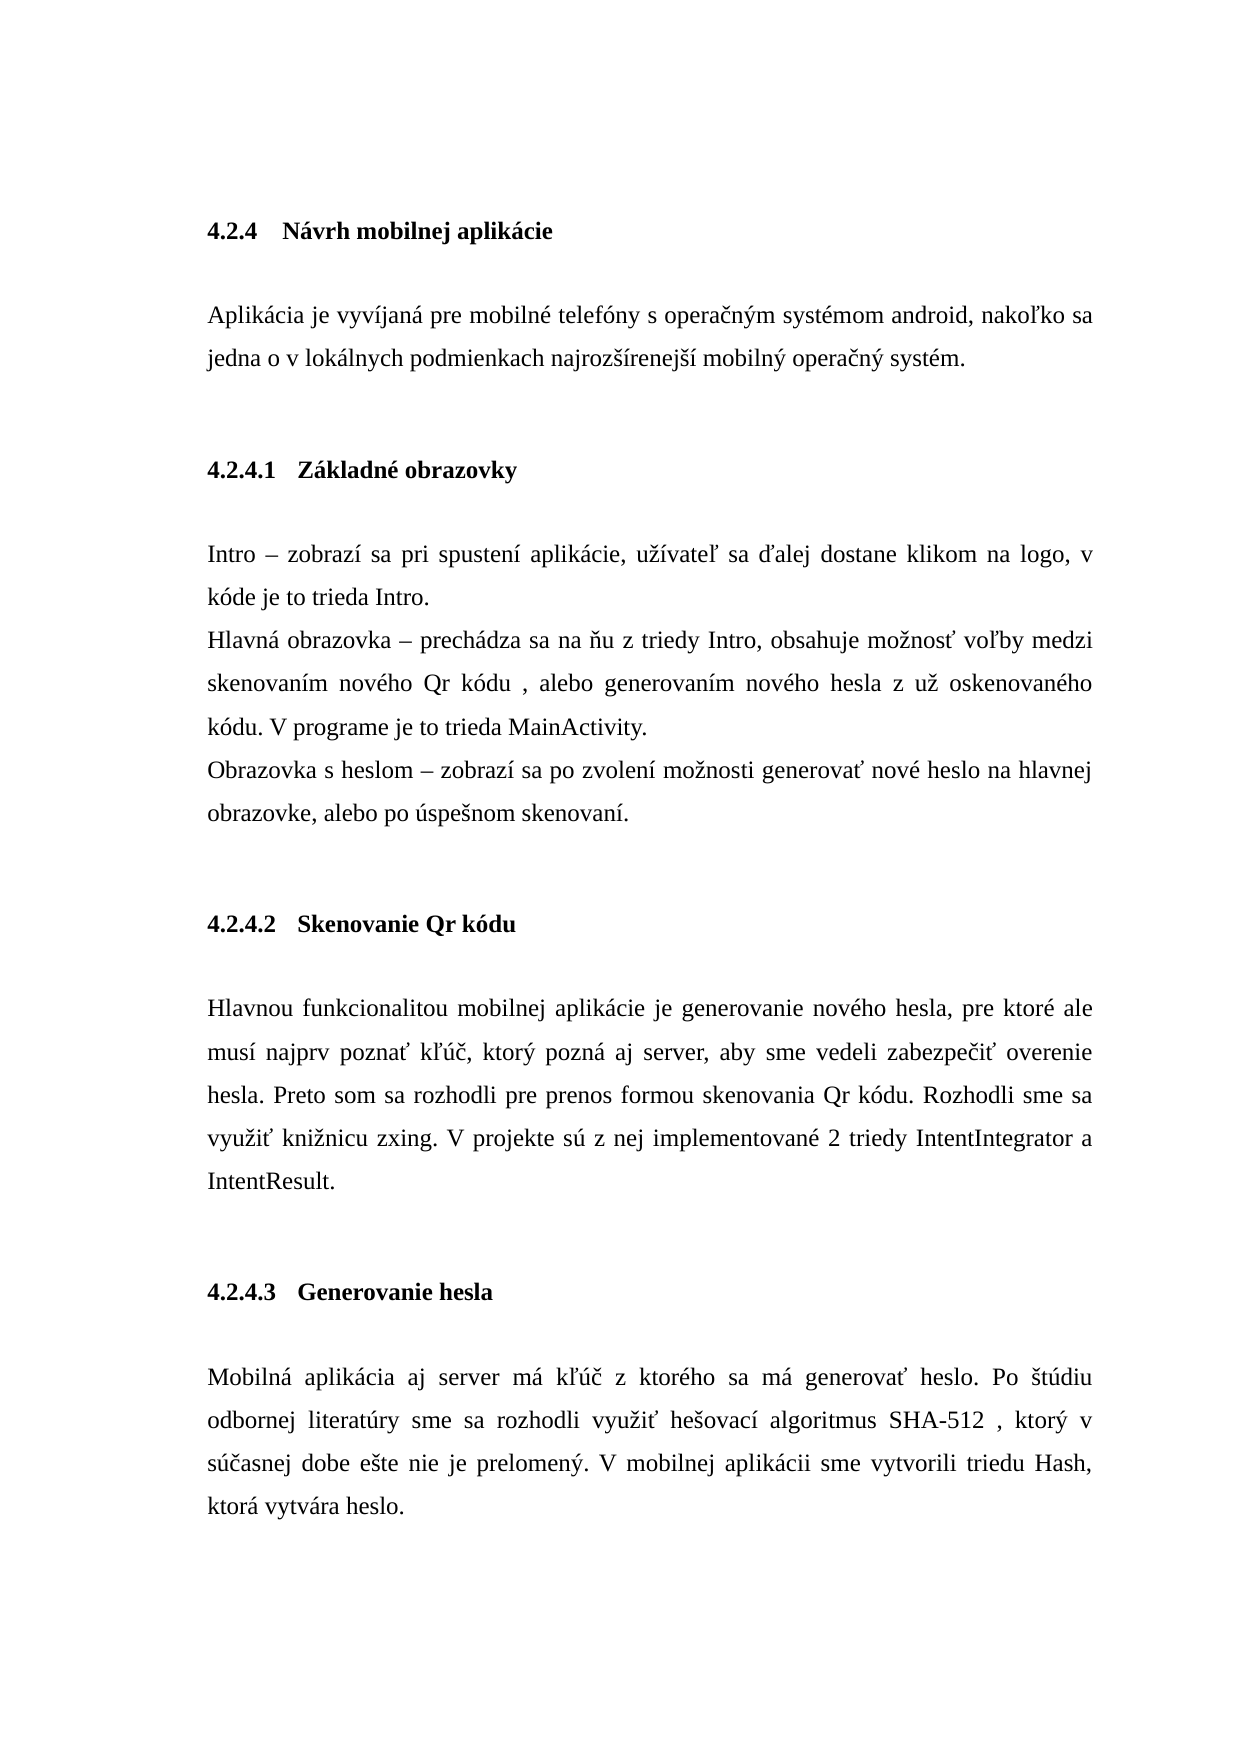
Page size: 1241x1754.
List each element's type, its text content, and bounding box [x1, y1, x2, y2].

text Mobilná aplikácia aj server má kľúč z ktorého sa má generovať heslo. Po štúdiu odbornej literatúry sme sa rozhodli využiť hešovací algoritmus SHA-512 , ktorý v súčasnej dobe ešte nie je prelomený. V mobilnej aplikácii sme vytvorili triedu Hash, ktorá vytvára heslo. [207, 1362, 1093, 1520]
subtitle Generovanie hesla [207, 1277, 1093, 1306]
subtitle Skenovanie Qr kódu [207, 909, 1093, 938]
text Obrazovka s heslom – zobrazí sa po zvolení možnosti generovať nové heslo na hlavnej obrazovke, alebo po úspešnom skenovaní. [207, 755, 1093, 827]
text Intro – zobrazí sa pri spustení aplikácie, užívateľ sa ďalej dostane klikom na logo, v kóde je to trieda Intro. [207, 539, 1093, 611]
subtitle Základné obrazovky [207, 455, 1093, 483]
text Aplikácia je vyvíjaná pre mobilné telefóny s operačným systémom android, nakoľko sa jedna o v lokálnych podmienkach najrozšírenejší mobilný operačný systém. [207, 300, 1093, 372]
text Hlavnou funkcionalitou mobilnej aplikácie je generovanie nového hesla, pre ktoré ale musí najprv poznať kľúč, ktorý pozná aj server, aby sme vedeli zabezpečiť overenie hesla. Preto som sa rozhodli pre prenos formou skenovania Qr kódu. Rozhodli sme sa využiť knižnicu zxing. V projekte sú z nej implementované 2 triedy IntentIntegrator a IntentResult. [207, 993, 1093, 1195]
text Hlavná obrazovka – prechádza sa na ňu z triedy Intro, obsahuje možnosť voľby medzi skenovaním nového Qr kódu , alebo generovaním nového hesla z už oskenovaného kódu. V programe je to trieda MainActivity. [207, 625, 1093, 740]
subtitle Návrh mobilnej aplikácie [207, 216, 1093, 245]
